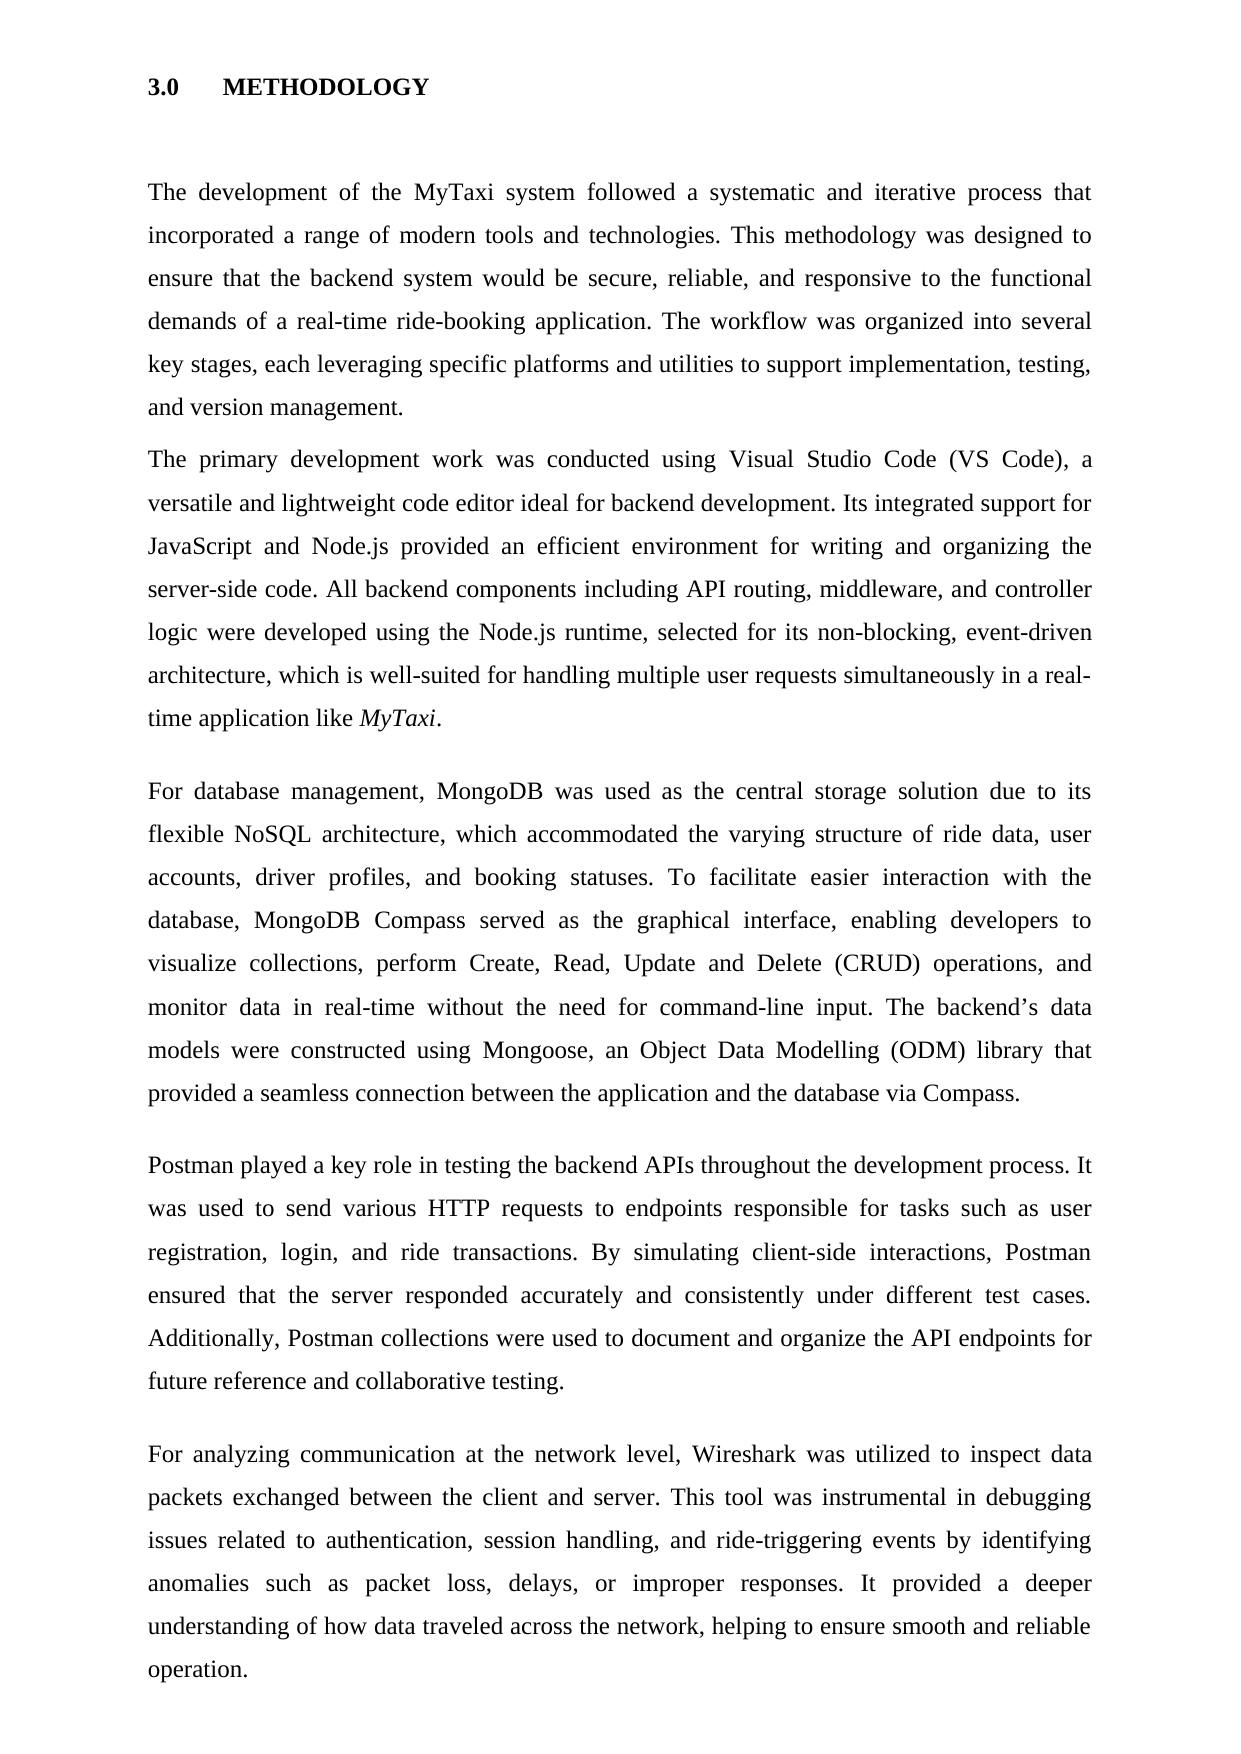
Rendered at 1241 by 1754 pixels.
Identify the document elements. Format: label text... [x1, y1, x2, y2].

text For database management, MongoDB was used as the central storage solution due to its flexible NoSQL architecture, which accommodated the varying structure of ride data, user accounts, driver profiles, and booking statuses. To facilitate easier interaction with the database, MongoDB Compass served as the graphical interface, enabling developers to visualize collections, perform Create, Read, Update and Delete (CRUD) operations, and monitor data in real-time without the need for command-line input. The backend’s data models were constructed using Mongoose, an Object Data Modelling (ODM) library that provided a seamless connection between the application and the database via Compass. [148, 776, 1093, 1107]
text The development of the MyTaxi system followed a systematic and iterative process that incorporated a range of modern tools and technologies. This methodology was designed to ensure that the backend system would be secure, reliable, and responsive to the functional demands of a real-time ride-booking application. The workflow was organized into several key stages, each leveraging specific platforms and utilities to support implementation, testing, and version management. [148, 177, 1093, 421]
text For analyzing communication at the network level, Wireshark was utilized to inspect data packets exchanged between the client and server. This tool was instrumental in debugging issues related to authentication, session handling, and ride-triggering events by identifying anomalies such as packet loss, delays, or improper responses. It provided a deeper understanding of how data traveled across the network, helping to ensure smooth and reliable operation. [148, 1439, 1093, 1683]
text Postman played a key role in testing the backend APIs throughout the development process. It was used to send various HTTP requests to endpoints responsible for tasks such as user registration, login, and ride transactions. By simulating client-side interactions, Postman ensured that the server responded accurately and consistently under different test cases. Additionally, Postman collections were used to document and organize the API endpoints for future reference and collaborative testing. [148, 1150, 1093, 1395]
text The primary development work was conducted using Visual Studio Code (VS Code), a versatile and lightweight code editor ideal for backend development. Its integrated support for JavaScript and Node.js provided an efficient environment for writing and organizing the server-side code. All backend components including API routing, middleware, and controller logic were developed using the Node.js runtime, selected for its non-blocking, event-driven architecture, which is well-suited for handling multiple user requests simultaneously in a real-time application like MyTaxi. [148, 444, 1093, 732]
text 3.0 METHODOLOGY [148, 72, 1093, 101]
